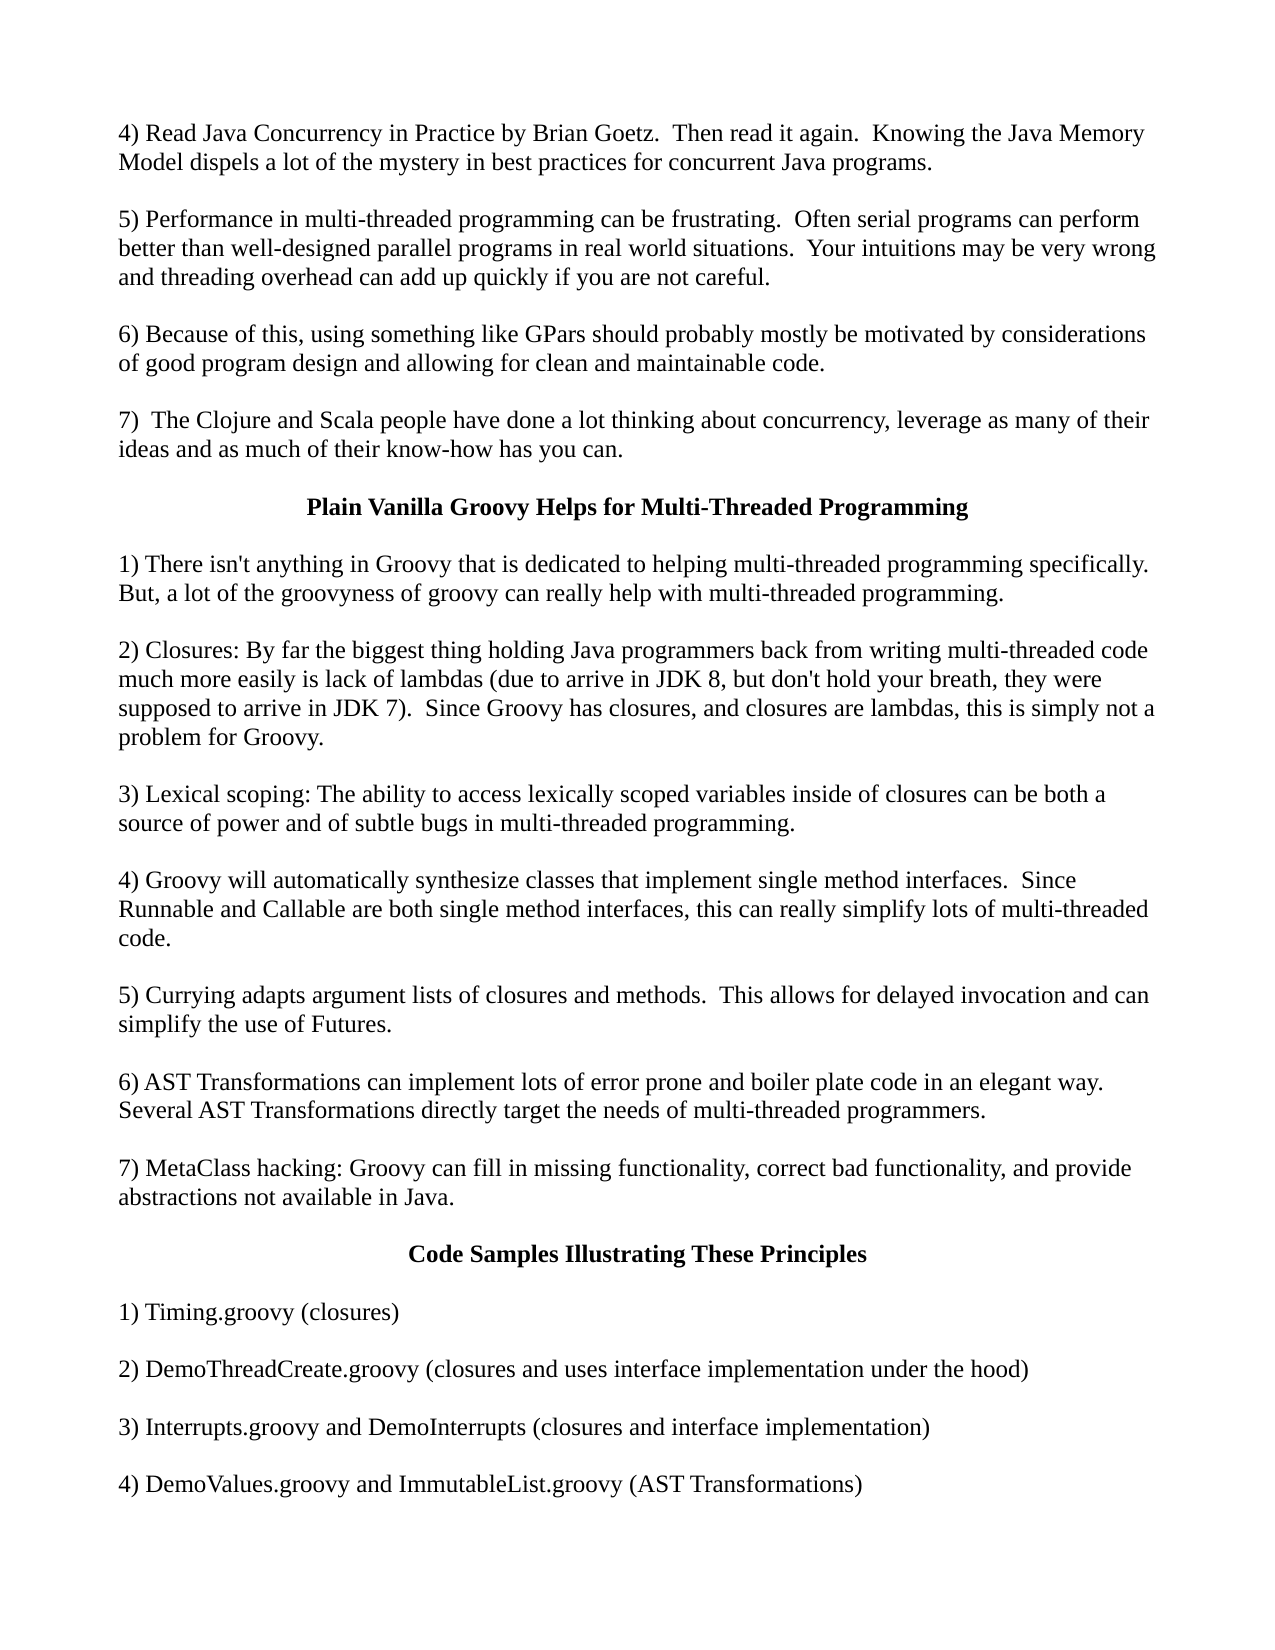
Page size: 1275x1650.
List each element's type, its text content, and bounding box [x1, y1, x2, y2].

text 7) MetaClass hacking: Groovy can fill in missing functionality, correct bad functionality, and provide abstractions not available in Java. [118, 1153, 1157, 1211]
text 1) Timing.groovy (closures) [118, 1297, 1157, 1326]
text 5) Performance in multi-threaded programming can be frustrating. Often serial programs can perform better than well-designed parallel programs in real world situations. Your intuitions may be very wrong and threading overhead can add up quickly if you are not careful. [118, 204, 1157, 291]
text 4) Read Java Concurrency in Practice by Brian Goetz. Then read it again. Knowing the Java Memory Model dispels a lot of the mystery in best practices for concurrent Java programs. [118, 118, 1157, 176]
text Plain Vanilla Groovy Helps for Multi-Threaded Programming [118, 492, 1157, 521]
text Code Samples Illustrating These Principles [118, 1239, 1157, 1268]
text 6) Because of this, using something like GPars should probably mostly be motivated by considerations of good program design and allowing for clean and maintainable code. [118, 319, 1157, 377]
text 2) Closures: By far the biggest thing holding Java programmers back from writing multi-threaded code much more easily is lack of lambdas (due to arrive in JDK 8, but don't hold your breath, they were supposed to arrive in JDK 7). Since Groovy has closures, and closures are lambdas, this is simply not a problem for Groovy. [118, 636, 1157, 751]
text 1) There isn't anything in Groovy that is dedicated to helping multi-threaded programming specifically. But, a lot of the groovyness of groovy can really help with multi-threaded programming. [118, 549, 1157, 607]
text 2) DemoThreadCreate.groovy (closures and uses interface implementation under the hood) [118, 1354, 1157, 1383]
text 7) The Clojure and Scala people have done a lot thinking about concurrency, leverage as many of their ideas and as much of their know-how has you can. [118, 406, 1157, 463]
text 3) Lexical scoping: The ability to access lexically scoped variables inside of closures can be both a source of power and of subtle bugs in multi-threaded programming. [118, 779, 1157, 837]
text 4) DemoValues.groovy and ImmutableList.groovy (AST Transformations) [118, 1469, 1157, 1498]
text 5) Currying adapts argument lists of closures and methods. This allows for delayed invocation and can simplify the use of Futures. [118, 981, 1157, 1038]
text 6) AST Transformations can implement lots of error prone and boiler plate code in an elegant way. Several AST Transformations directly target the needs of multi-threaded programmers. [118, 1067, 1157, 1124]
text 3) Interrupts.groovy and DemoInterrupts (closures and interface implementation) [118, 1412, 1157, 1441]
text 4) Groovy will automatically synthesize classes that implement single method interfaces. Since Runnable and Callable are both single method interfaces, this can really simplify lots of multi-threaded code. [118, 866, 1157, 952]
